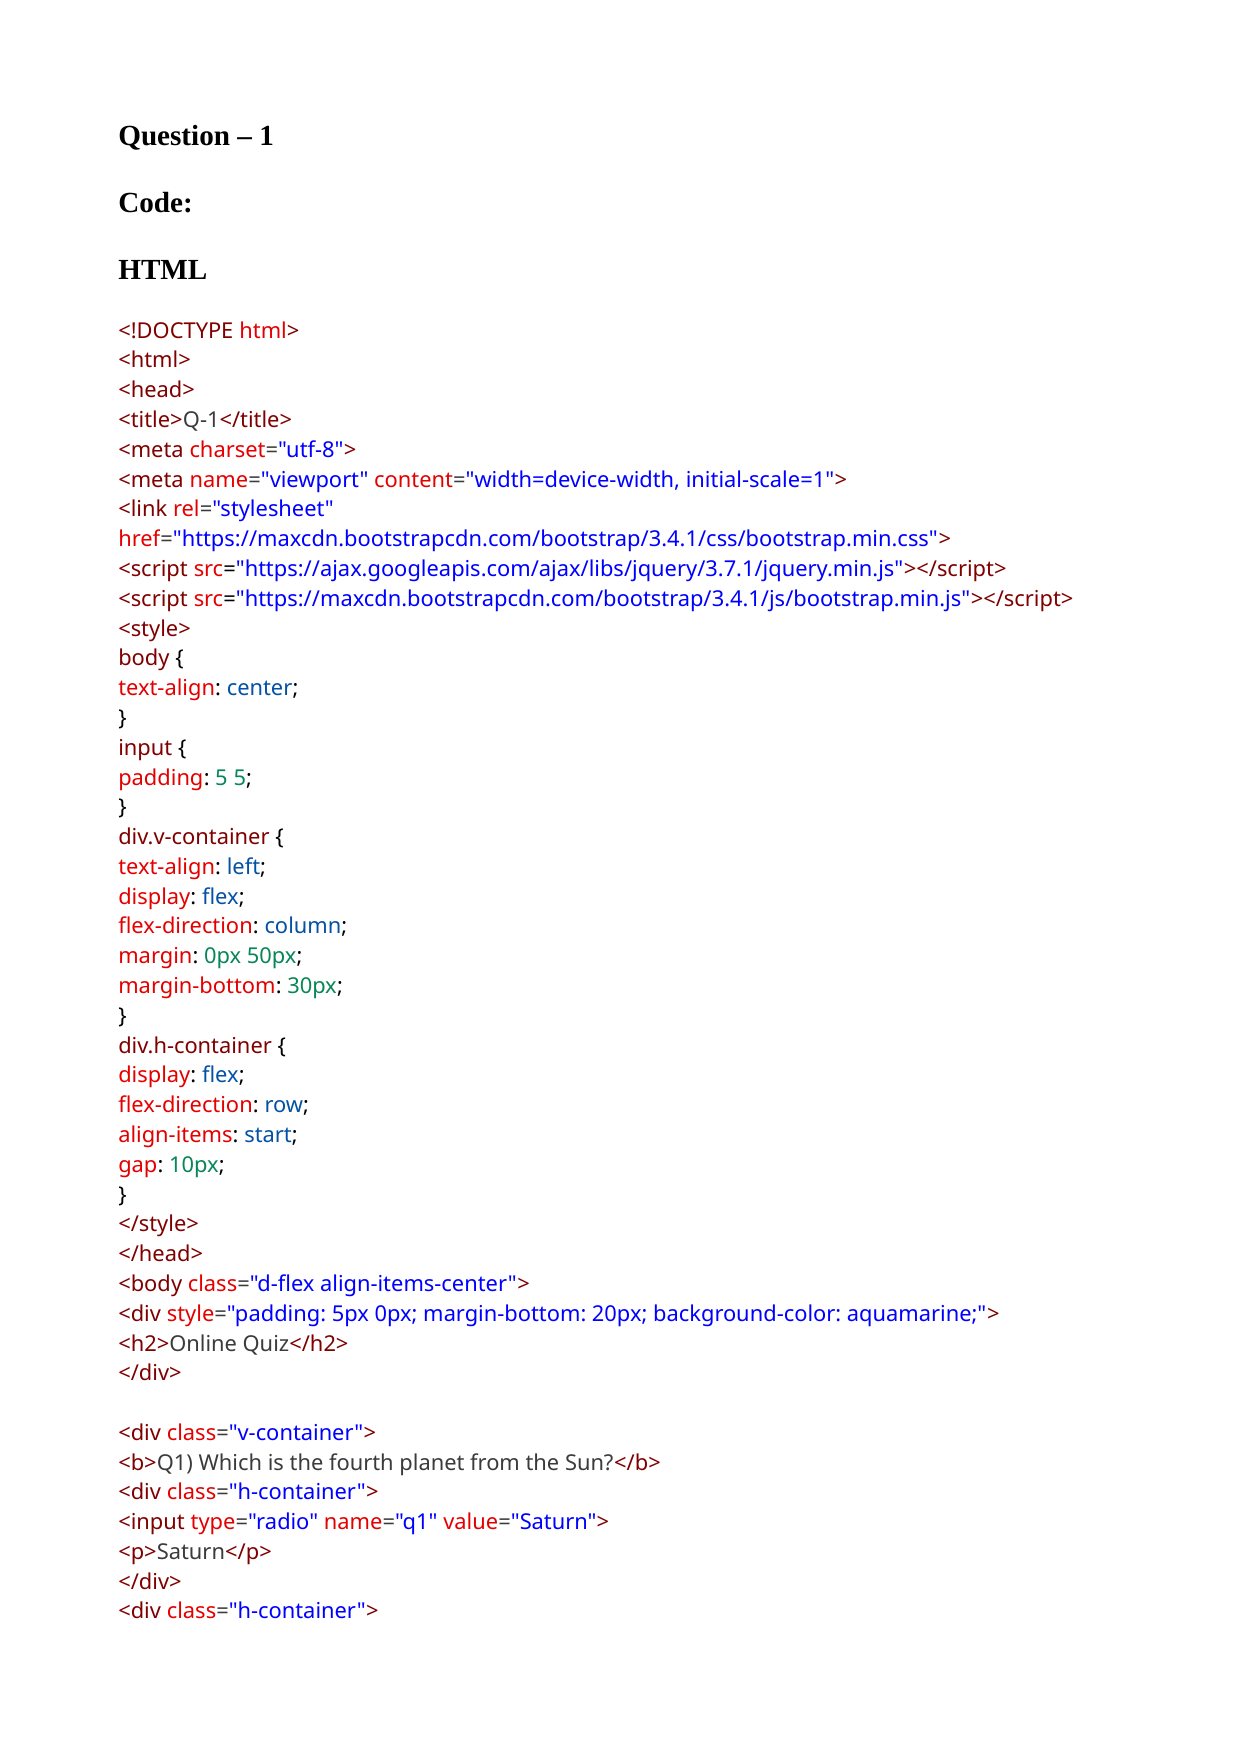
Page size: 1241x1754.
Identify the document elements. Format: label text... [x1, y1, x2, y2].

text <!DOCTYPE html> [118, 314, 1122, 344]
text <div class="h-container"> [118, 1476, 1122, 1506]
text padding: 5 5; [118, 761, 1122, 791]
text div.h-container { [118, 1029, 1122, 1059]
text <div style="padding: 5px 0px; margin-bottom: 20px; background-color: aquamarine;"> [118, 1298, 1122, 1327]
text <body class="d-flex align-items-center"> [118, 1268, 1122, 1298]
text Question – 1 [118, 118, 1122, 152]
text <div class="h-container"> [118, 1596, 1122, 1625]
text margin: 0px 50px; [118, 940, 1122, 970]
text input { [118, 732, 1122, 761]
text flex-direction: row; [118, 1089, 1122, 1119]
text <script src="https://maxcdn.bootstrapcdn.com/bootstrap/3.4.1/js/bootstrap.min.js"></script> [118, 583, 1122, 612]
text <title>Q-1</title> [118, 404, 1122, 434]
text flex-direction: column; [118, 910, 1122, 940]
text display: flex; [118, 881, 1122, 910]
text </div> [118, 1566, 1122, 1596]
text gap: 10px; [118, 1149, 1122, 1178]
text align-items: start; [118, 1119, 1122, 1149]
text <h2>Online Quiz</h2> [118, 1327, 1122, 1357]
text <b>Q1) Which is the fourth planet from the Sun?</b> [118, 1447, 1122, 1476]
text } [118, 1000, 1122, 1029]
text Code: [118, 185, 1122, 219]
text div.v-container { [118, 821, 1122, 851]
text text-align: center; [118, 672, 1122, 702]
text <html> [118, 344, 1122, 374]
text display: flex; [118, 1059, 1122, 1089]
text } [118, 702, 1122, 732]
text <div class="v-container"> [118, 1417, 1122, 1447]
text <input type="radio" name="q1" value="Saturn"> [118, 1506, 1122, 1536]
text <link rel="stylesheet" href="https://maxcdn.bootstrapcdn.com/bootstrap/3.4.1/css/bootstrap.min.css"> [118, 493, 1122, 553]
text <meta charset="utf-8"> [118, 434, 1122, 463]
text <meta name="viewport" content="width=device-width, initial-scale=1"> [118, 463, 1122, 493]
text <style> [118, 612, 1122, 642]
text <head> [118, 374, 1122, 404]
text <script src="https://ajax.googleapis.com/ajax/libs/jquery/3.7.1/jquery.min.js"></script> [118, 553, 1122, 583]
text } [118, 1178, 1122, 1208]
text } [118, 791, 1122, 821]
text </style> [118, 1208, 1122, 1238]
text <p>Saturn</p> [118, 1536, 1122, 1566]
text text-align: left; [118, 851, 1122, 881]
text body { [118, 642, 1122, 672]
text margin-bottom: 30px; [118, 970, 1122, 1000]
text </head> [118, 1238, 1122, 1268]
text </div> [118, 1357, 1122, 1387]
text HTML [118, 252, 1122, 286]
